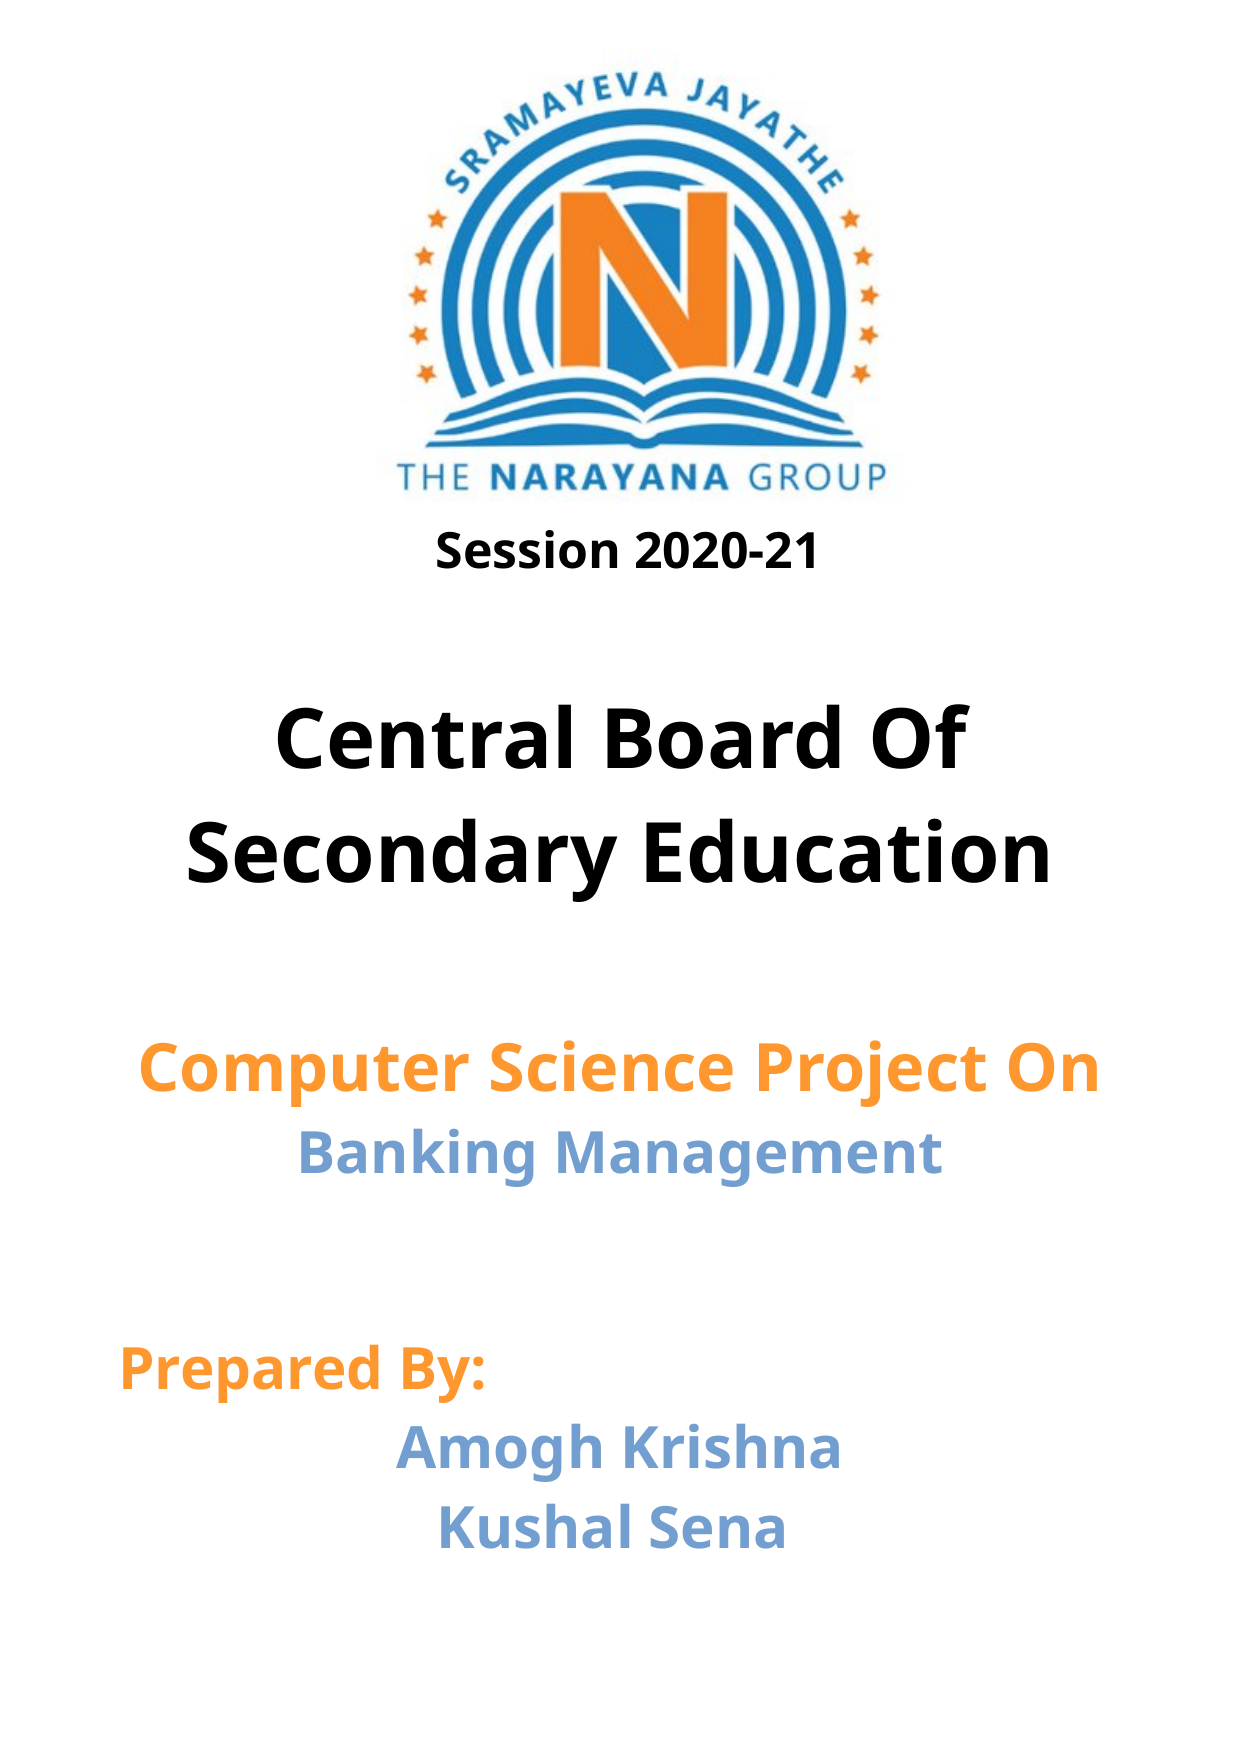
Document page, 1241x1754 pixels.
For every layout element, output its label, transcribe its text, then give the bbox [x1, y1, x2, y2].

text Prepared By: [118, 1327, 1122, 1406]
text Amogh Krishna [118, 1406, 1122, 1486]
text Central Board Of Secondary Education [118, 679, 1122, 907]
text Computer Science Project On [118, 1020, 1122, 1111]
text Banking Management [118, 1111, 1122, 1191]
text Kushal Sena [118, 1486, 1122, 1565]
picture [328, 1, 954, 627]
